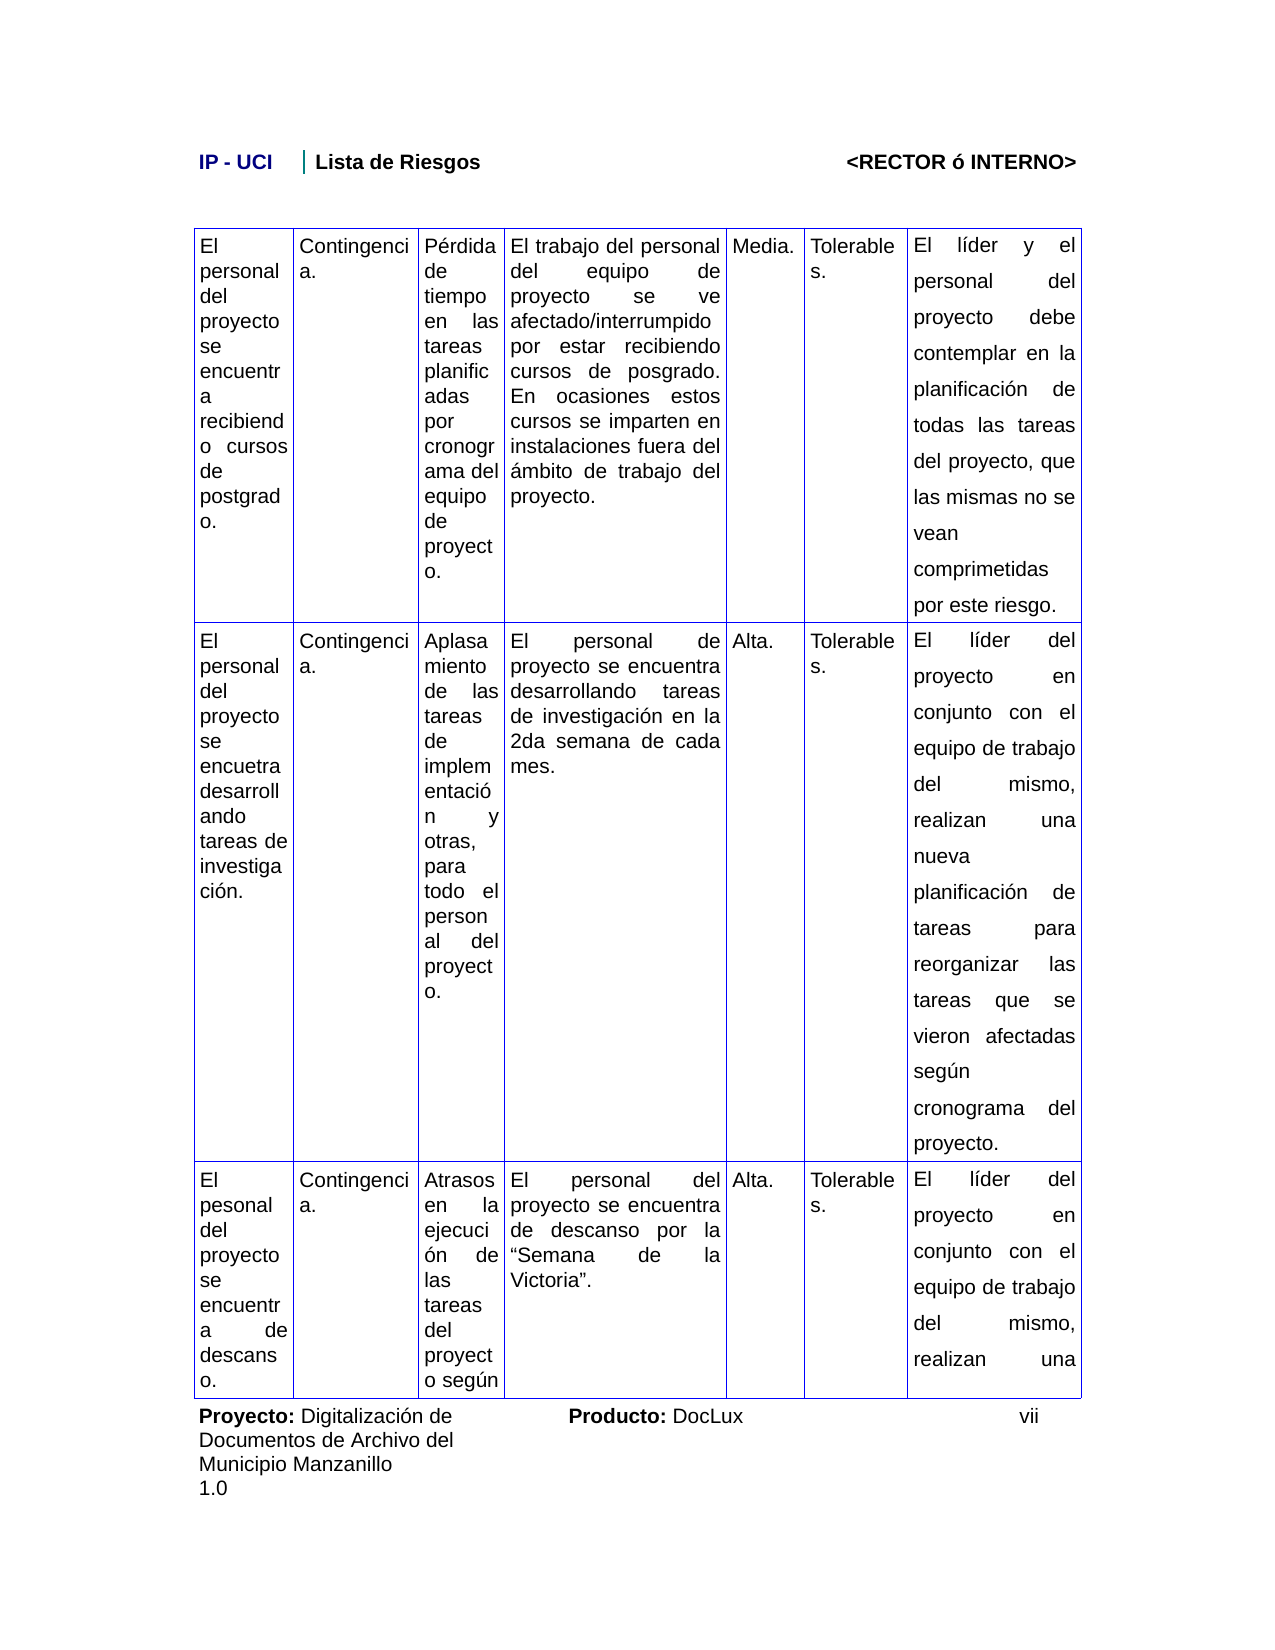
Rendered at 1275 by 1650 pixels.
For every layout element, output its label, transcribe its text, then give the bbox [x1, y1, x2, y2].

table_cell El personal del proyecto se encuentra recibiendo cursos de postgrado. [195, 229, 293, 622]
table_cell Tolerables. [805, 623, 907, 1161]
table_cell El personal del proyecto se encuentra de descanso por la “Semana de la Victoria”. [505, 1162, 726, 1397]
table_cell Alta. [727, 623, 804, 1161]
table_cell El pesonal del proyecto se encuentra de descanso. [195, 1162, 293, 1397]
table_cell El personal del proyecto se encuetra desarrollando tareas de investigación. [195, 623, 293, 1161]
table_cell Contingencia. [294, 623, 418, 1161]
table_cell Pérdida de tiempo en las tareas planificadas por cronograma del equipo de proyecto. [419, 229, 504, 622]
table_cell El líder del proyecto en conjunto con el equipo de trabajo del mismo, realizan una [908, 1162, 1081, 1397]
table_cell El personal de proyecto se encuentra desarrollando tareas de investigación en la 2da semana de cada mes. [505, 623, 726, 1161]
table_cell El líder y el personal del proyecto debe contemplar en la planificación de todas las tareas del proyecto, que las mismas no se vean comprimetidas por este riesgo. [908, 229, 1081, 622]
table_cell El trabajo del personal del equipo de proyecto se ve afectado/interrumpido por estar recibiendo cursos de posgrado. En ocasiones estos cursos se imparten en instalaciones fuera del ámbito de trabajo del proyecto. [505, 229, 726, 622]
table_cell Contingencia. [294, 1162, 418, 1397]
table_cell Contingencia. [294, 229, 418, 622]
table_cell Media. [727, 229, 804, 622]
table_cell Alta. [727, 1162, 804, 1397]
table_cell Atrasos en la ejecución de las tareas del proyecto según [419, 1162, 504, 1397]
table_cell Tolerables. [805, 1162, 907, 1397]
table_cell El líder del proyecto en conjunto con el equipo de trabajo del mismo, realizan una nueva planificación de tareas para reorganizar las tareas que se vieron afectadas según cronograma del proyecto. [908, 623, 1081, 1161]
table_cell Aplasamiento de las tareas de implementación y otras, para todo el personal del proyecto. [419, 623, 504, 1161]
table_cell Tolerables. [805, 229, 907, 622]
